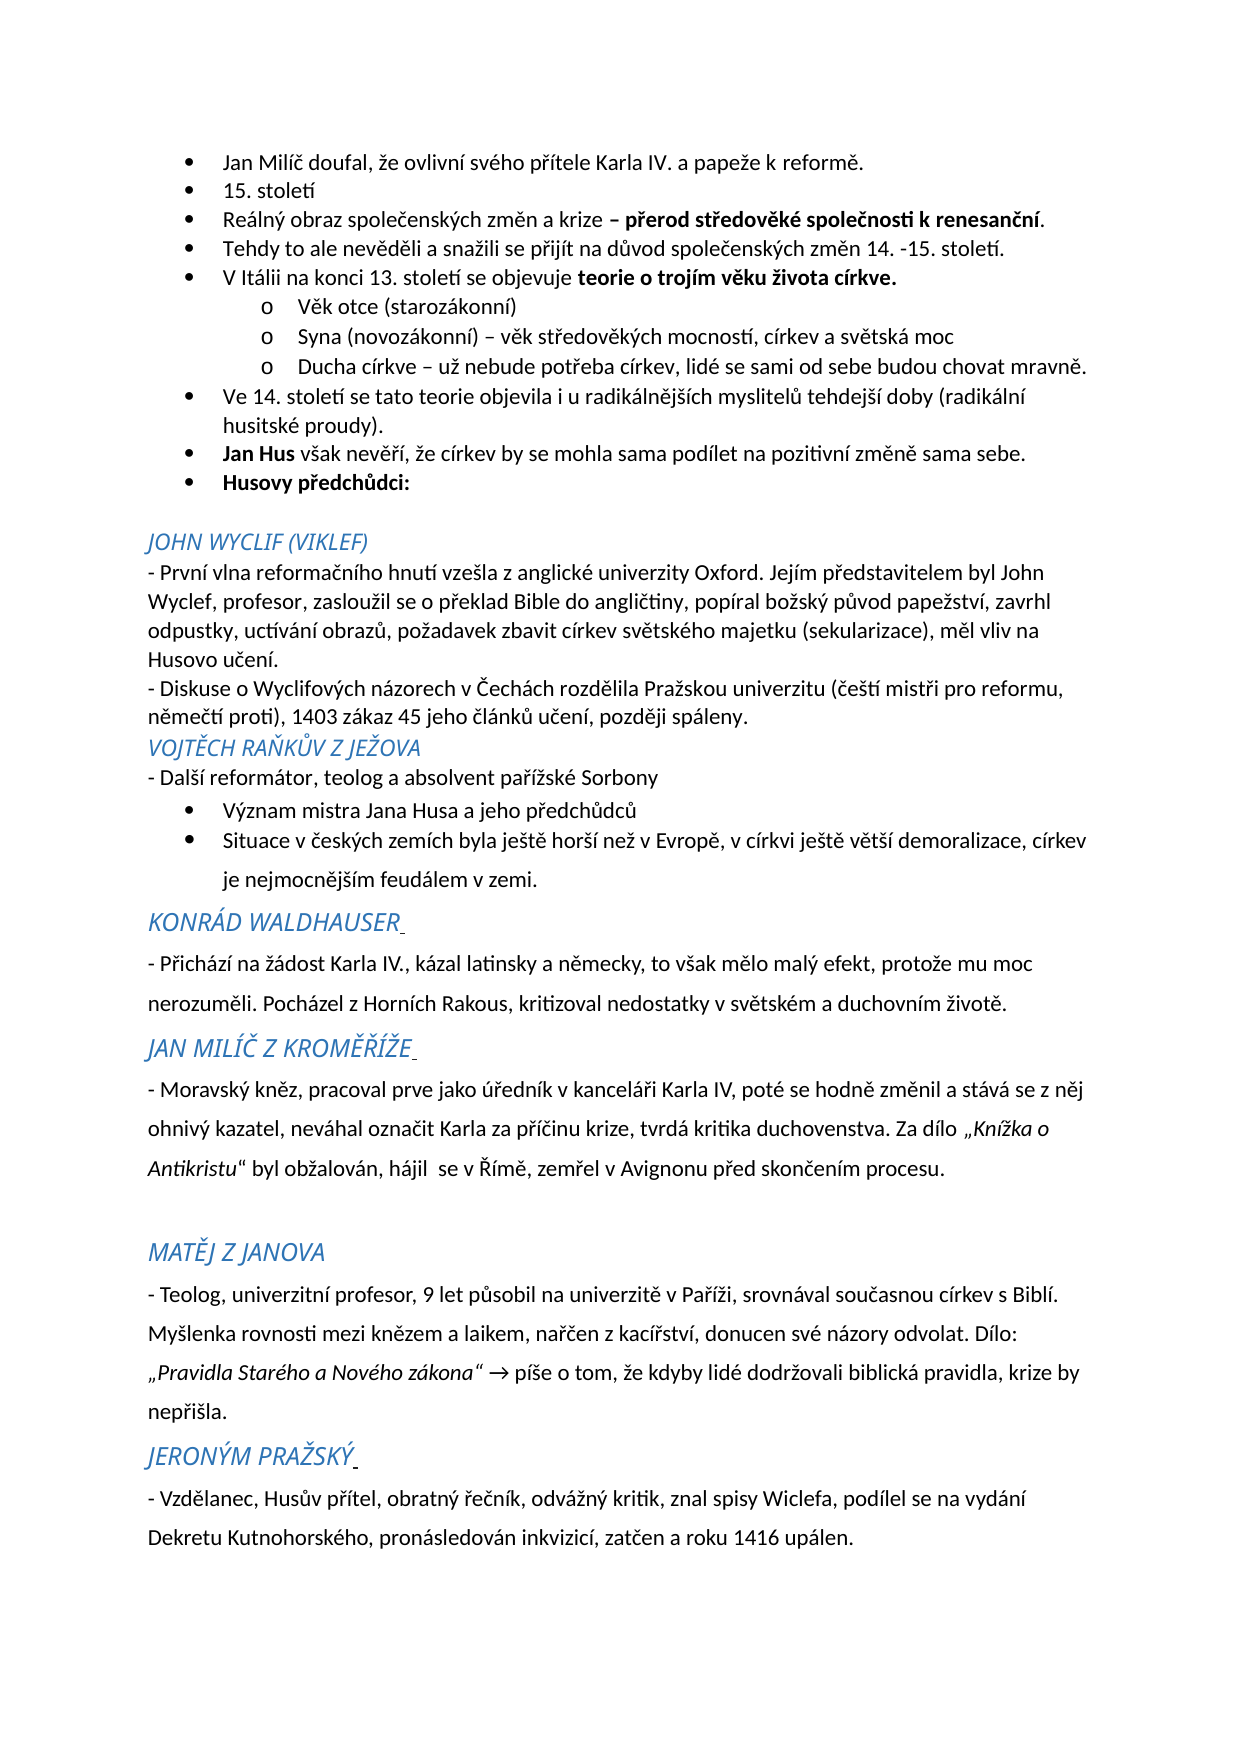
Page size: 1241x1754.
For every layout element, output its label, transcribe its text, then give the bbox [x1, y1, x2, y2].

text JOHN WYCLIF (VIKLEF) - První vlna reformačního hnutí vzešla z anglické univerzity Oxford. Jejím představitelem byl John Wyclef, profesor, zasloužil se o překlad Bible do angličtiny, popíral božský původ papežství, zavrhl odpustky, uctívání obrazů, požadavek zbavit církev světského majetku (sekularizace), měl vliv na Husovo učení. - Diskuse o Wyclifových názorech v Čechách rozdělila Pražskou univerzitu (čeští mistři pro reformu, němečtí proti), 1403 zákaz 45 jeho článků učení, později spáleny. VOJTĚCH RAŇKŮV Z JEŽOVA - Další reformátor, teolog a absolvent pařížské Sorbony [148, 526, 1093, 792]
list Reálný obraz společenských změn a krize – přerod středověké společnosti k renesanční. [185, 205, 1093, 233]
list Situace v českých zemích byla ještě horší než v Evropě, v církvi ještě větší demoralizace, církev je nejmocnějším feudálem v zemi. [185, 826, 1093, 893]
list Tehdy to ale nevěděli a snažili se přijít na důvod společenských změn 14. -15. století. [185, 234, 1093, 262]
text MATĚJ Z JANOVA - Teolog, univerzitní profesor, 9 let působil na univerzitě v Paříži, srovnával současnou církev s Biblí. Myšlenka rovnosti mezi knězem a laikem, nařčen z kacířství, donucen své názory odvolat. Dílo: „Pravidla Starého a Nového zákona“ → píše o tom, že kdyby lidé dodržovali biblická pravidla, krize by nepřišla. JERONÝM PRAŽSKÝ - Vzdělanec, Husův přítel, obratný řečník, odvážný kritik, znal spisy Wiclefa, podílel se na vydání Dekretu Kutnohorského, pronásledován inkvizicí, zatčen a roku 1416 upálen. [148, 1193, 1093, 1590]
list 15. století [185, 176, 1093, 204]
list Husovy předchůdci: [185, 468, 1093, 496]
list Syna (novozákonní) – věk středověkých mocností, církev a světská moc [260, 322, 1093, 351]
list Věk otce (starozákonní) [260, 292, 1093, 321]
list Jan Hus však nevěří, že církev by se mohla sama podílet na pozitivní změně sama sebe. [185, 439, 1093, 468]
list Ve 14. století se tato teorie objevila i u radikálnějších myslitelů tehdejší doby (radikální husitské proudy). [185, 382, 1093, 439]
list Ducha církve – už nebude potřeba církev, lidé se sami od sebe budou chovat mravně. [260, 352, 1093, 381]
list V Itálii na konci 13. století se objevuje teorie o trojím věku života církve. [185, 263, 1093, 291]
text KONRÁD WALDHAUSER - Přichází na žádost Karla IV., kázal latinsky a německy, to však mělo malý efekt, protože mu moc nerozuměli. Pocházel z Horních Rakous, kritizoval nedostatky v světském a duchovním životě. JAN MILÍČ Z KROMĚŘÍŽE - Moravský kněz, pracoval prve jako úředník v kanceláři Karla IV, poté se hodně změnil a stává se z něj ohnivý kazatel, neváhal označit Karla za příčinu krize, tvrdá kritika duchovenstva. Za dílo „Knížka o Antikristu“ byl obžalován, hájil se v Římě, zemřel v Avignonu před skončením procesu. [148, 904, 1093, 1182]
list Význam mistra Jana Husa a jeho předchůdců [185, 797, 1093, 824]
list Jan Milíč doufal, že ovlivní svého přítele Karla IV. a papeže k reformě. [185, 148, 1093, 176]
